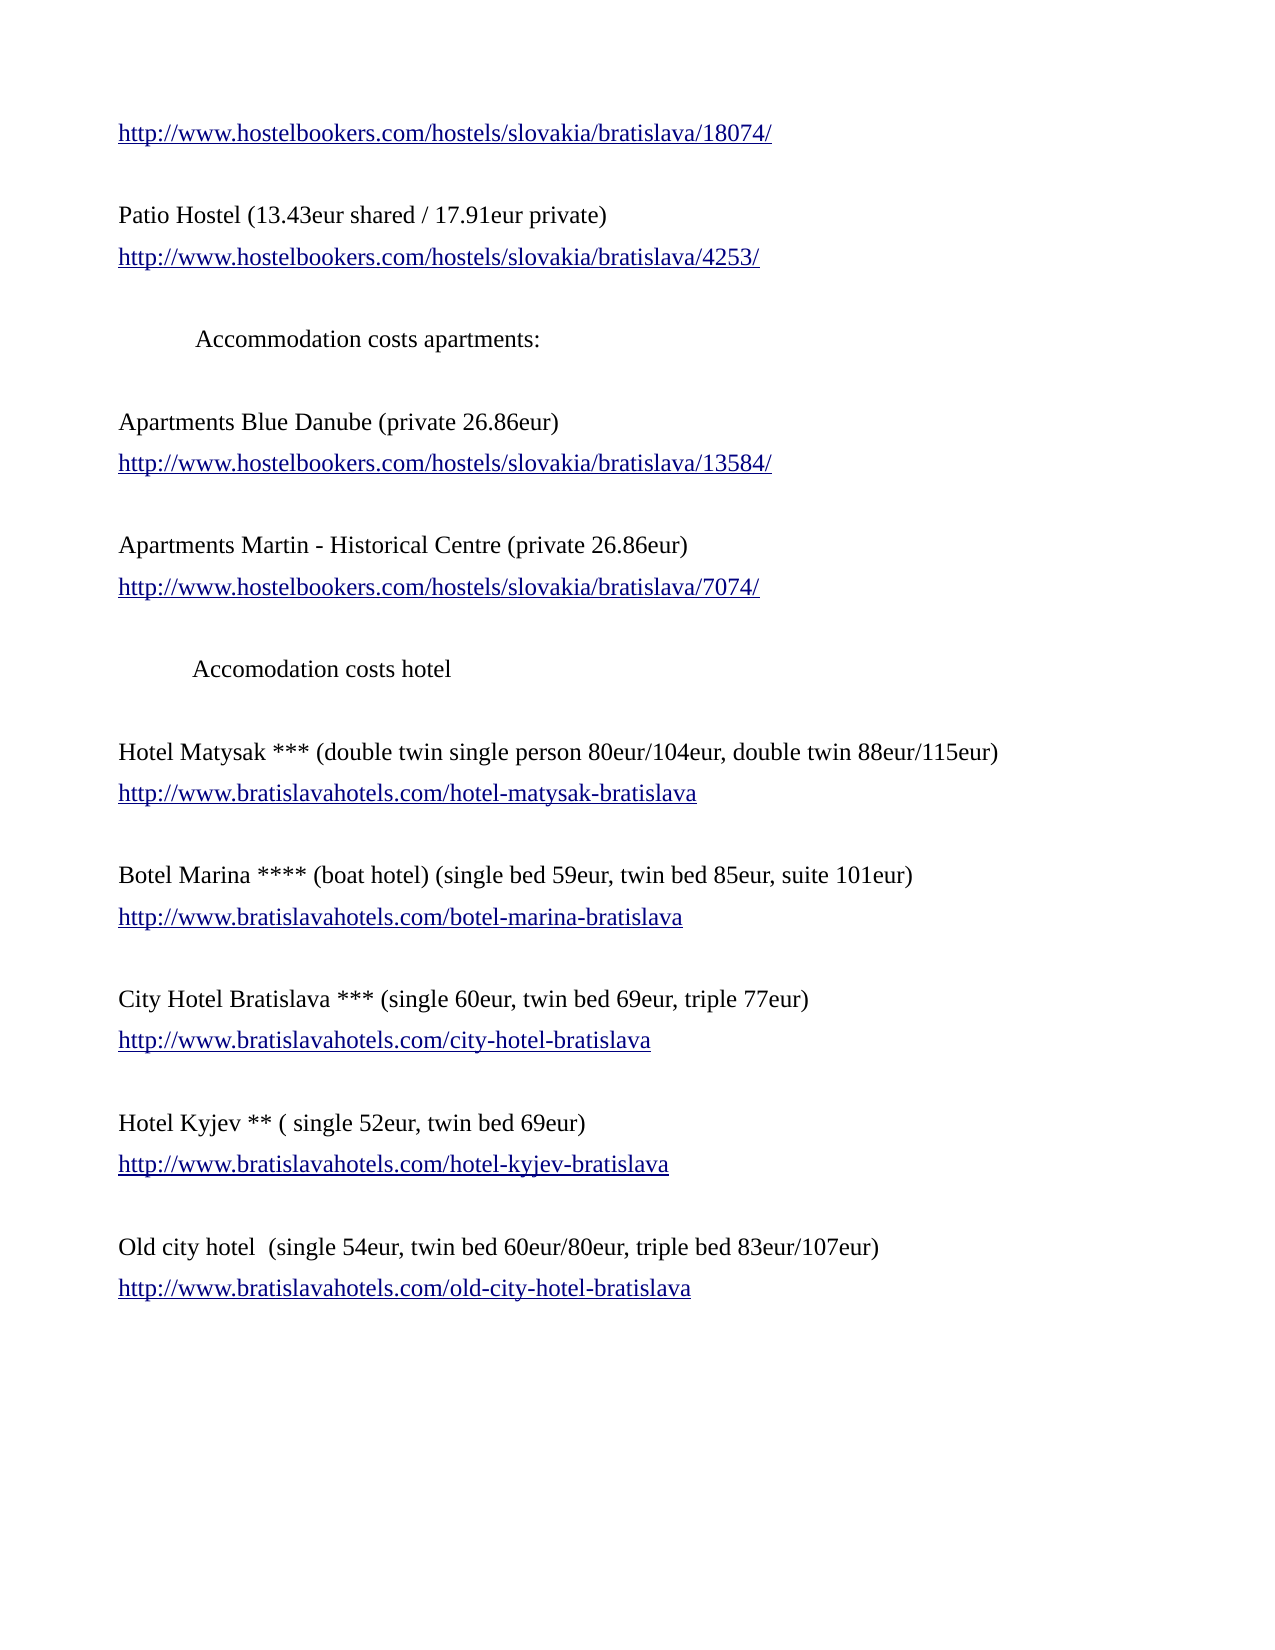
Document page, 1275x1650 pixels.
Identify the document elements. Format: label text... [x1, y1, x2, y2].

text http://www.hostelbookers.com/hostels/slovakia/bratislava/4253/ [118, 242, 1157, 271]
text http://www.bratislavahotels.com/old-city-hotel-bratislava [118, 1273, 1157, 1302]
text http://www.bratislavahotels.com/hotel-matysak-bratislava [118, 778, 1157, 807]
text http://www.hostelbookers.com/hostels/slovakia/bratislava/13584/ [118, 448, 1157, 477]
text http://www.bratislavahotels.com/hotel-kyjev-bratislava [118, 1149, 1157, 1178]
text Apartments Martin - Historical Centre (private 26.86eur) [118, 531, 1157, 559]
text Old city hotel (single 54eur, twin bed 60eur/80eur, triple bed 83eur/107eur) [118, 1232, 1157, 1261]
text http://www.bratislavahotels.com/city-hotel-bratislava [118, 1026, 1157, 1054]
text Hotel Matysak *** (double twin single person 80eur/104eur, double twin 88eur/115eur) [118, 737, 1157, 766]
text Apartments Blue Danube (private 26.86eur) [118, 407, 1157, 436]
text City Hotel Bratislava *** (single 60eur, twin bed 69eur, triple 77eur) [118, 984, 1157, 1013]
text Patio Hostel (13.43eur shared / 17.91eur private) [118, 201, 1157, 229]
text http://www.hostelbookers.com/hostels/slovakia/bratislava/18074/ [118, 118, 1157, 147]
text Botel Marina **** (boat hotel) (single bed 59eur, twin bed 85eur, suite 101eur) [118, 861, 1157, 889]
text Accommodation costs apartments: [195, 324, 1157, 353]
list Accomodation costs hotel [162, 654, 1157, 683]
text Hotel Kyjev ** ( single 52eur, twin bed 69eur) [118, 1108, 1157, 1137]
text http://www.hostelbookers.com/hostels/slovakia/bratislava/7074/ [118, 572, 1157, 601]
text http://www.bratislavahotels.com/botel-marina-bratislava [118, 902, 1157, 931]
